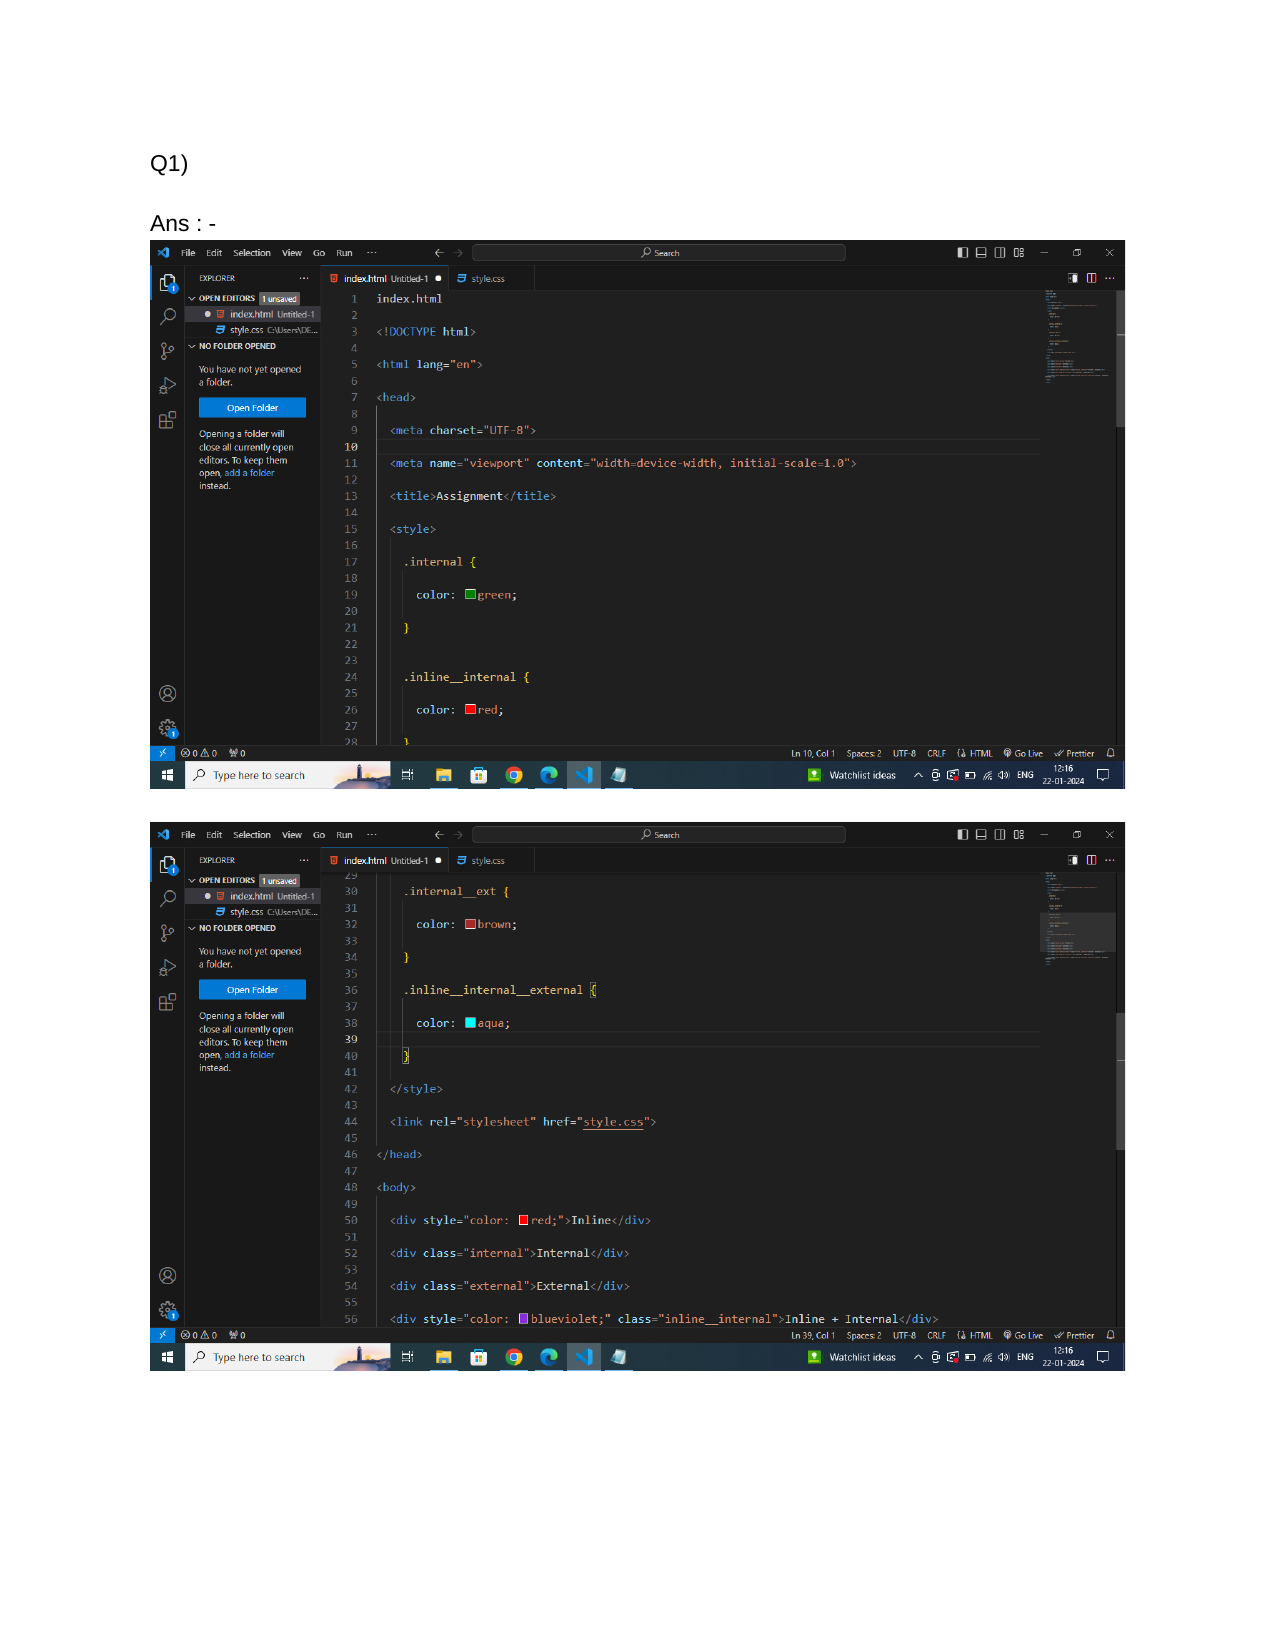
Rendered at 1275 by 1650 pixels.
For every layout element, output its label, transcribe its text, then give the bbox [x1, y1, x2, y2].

picture [150, 822, 1125, 1371]
text Ans : - [150, 210, 1125, 240]
picture [150, 240, 1125, 789]
text Q1) [150, 150, 1125, 176]
